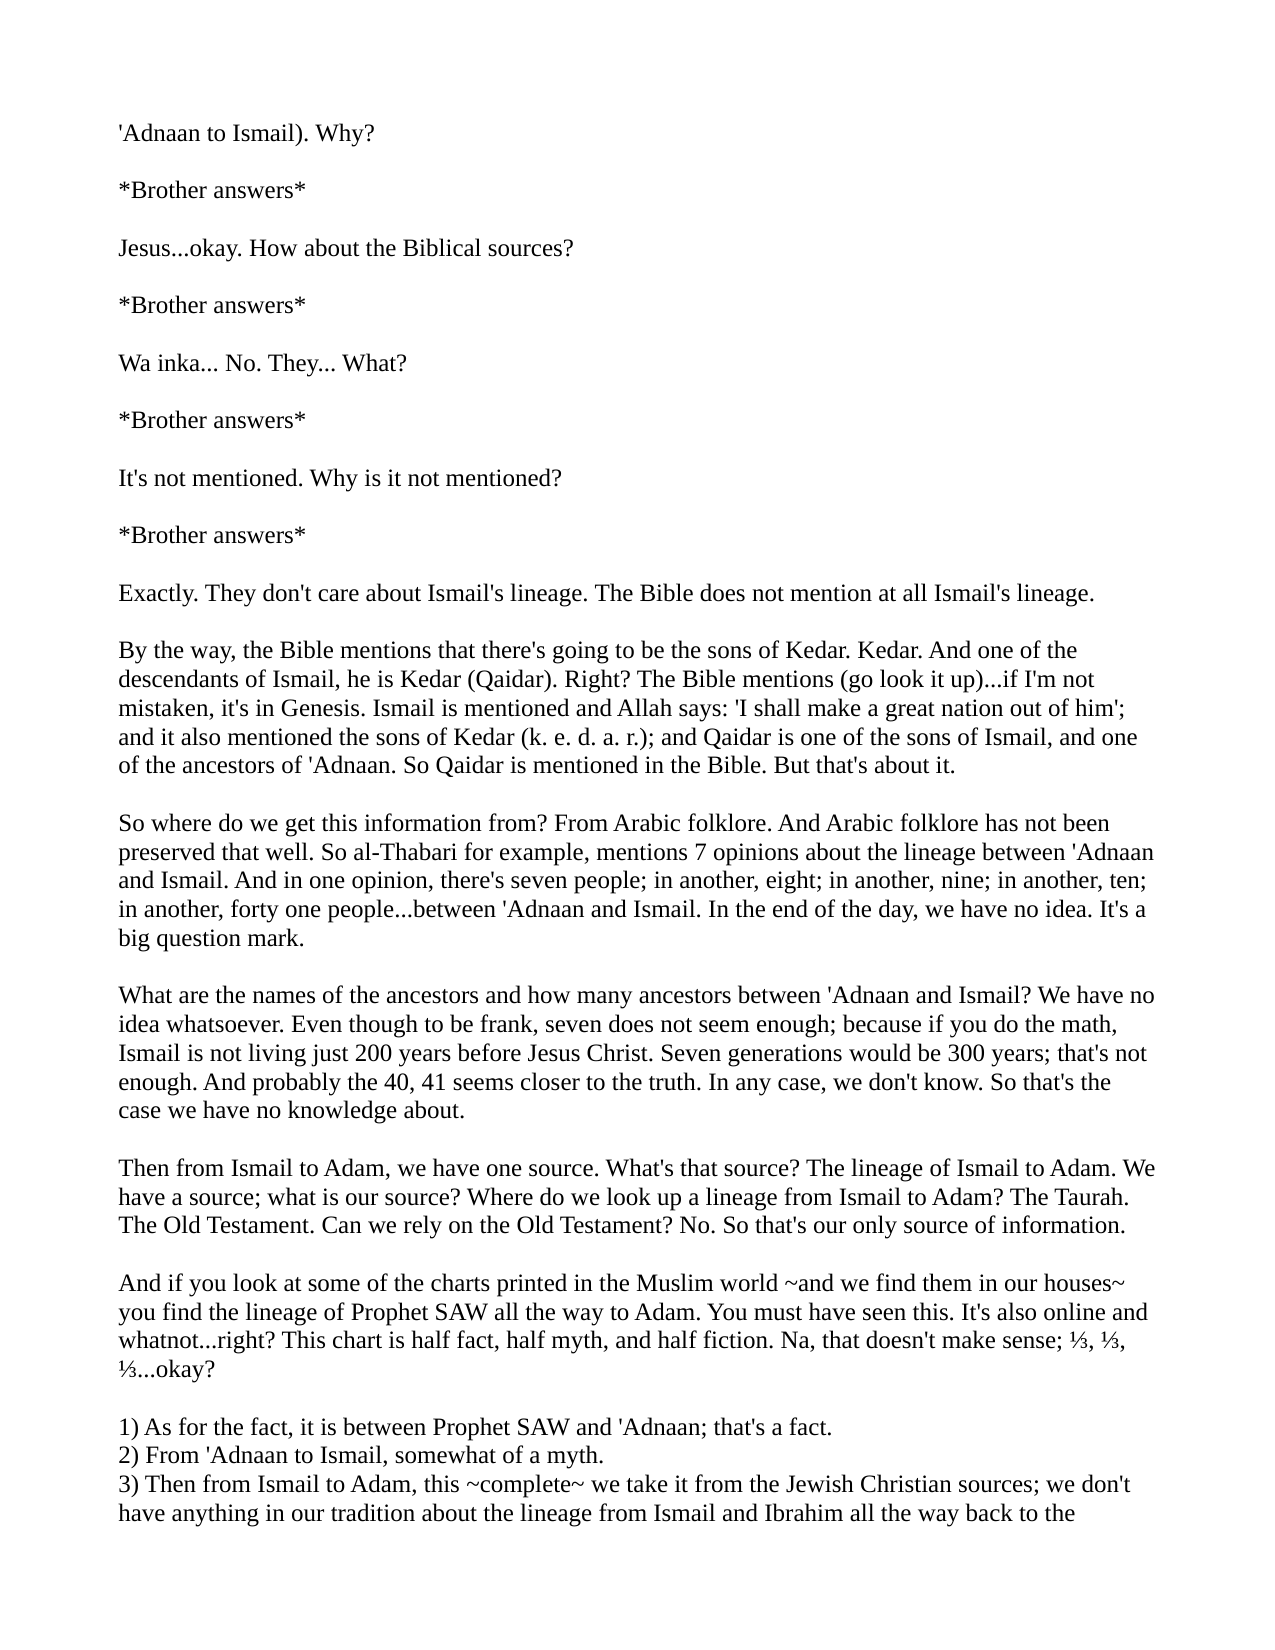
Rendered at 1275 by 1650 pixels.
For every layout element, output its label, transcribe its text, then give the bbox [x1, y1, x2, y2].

text 'Adnaan to Ismail). Why? *Brother answers* Jesus...okay. How about the Biblical sources? *Brother answers* Wa inka... No. They... What? *Brother answers* It's not mentioned. Why is it not mentioned? *Brother answers* Exactly. They don't care about Ismail's lineage. The Bible does not mention at all Ismail's lineage. By the way, the Bible mentions that there's going to be the sons of Kedar. Kedar. And one of the descendants of Ismail, he is Kedar (Qaidar). Right? The Bible mentions (go look it up)...if I'm not mistaken, it's in Genesis. Ismail is mentioned and Allah says: 'I shall make a great nation out of him'; and it also mentioned the sons of Kedar (k. e. d. a. r.); and Qaidar is one of the sons of Ismail, and one of the ancestors of 'Adnaan. So Qaidar is mentioned in the Bible. But that's about it. So where do we get this information from? From Arabic folklore. And Arabic folklore has not been preserved that well. So al-Thabari for example, mentions 7 opinions about the lineage between 'Adnaan and Ismail. And in one opinion, there's seven people; in another, eight; in another, nine; in another, ten; in another, forty one people...between 'Adnaan and Ismail. In the end of the day, we have no idea. It's a big question mark. What are the names of the ancestors and how many ancestors between 'Adnaan and Ismail? We have no idea whatsoever. Even though to be frank, seven does not seem enough; because if you do the math, Ismail is not living just 200 years before Jesus Christ. Seven generations would be 300 years; that's not enough. And probably the 40, 41 seems closer to the truth. In any case, we don't know. So that's the case we have no knowledge about. Then from Ismail to Adam, we have one source. What's that source? The lineage of Ismail to Adam. We have a source; what is our source? Where do we look up a lineage from Ismail to Adam? The Taurah. The Old Testament. Can we rely on the Old Testament? No. So that's our only source of information. And if you look at some of the charts printed in the Muslim world ~and we find them in our houses~ you find the lineage of Prophet SAW all the way to Adam. You must have seen this. It's also online and whatnot...right? This chart is half fact, half myth, and half fiction. Na, that doesn't make sense; ⅓, ⅓, ⅓...okay? 1) As for the fact, it is between Prophet SAW and 'Adnaan; that's a fact. 2) From 'Adnaan to Ismail, somewhat of a myth. 3) Then from Ismail to Adam, this ~complete~ we take it from the Jewish Christian sources; we don't have anything in our tradition about the lineage from Ismail and Ibrahim all the way back to the [118, 118, 1157, 1527]
